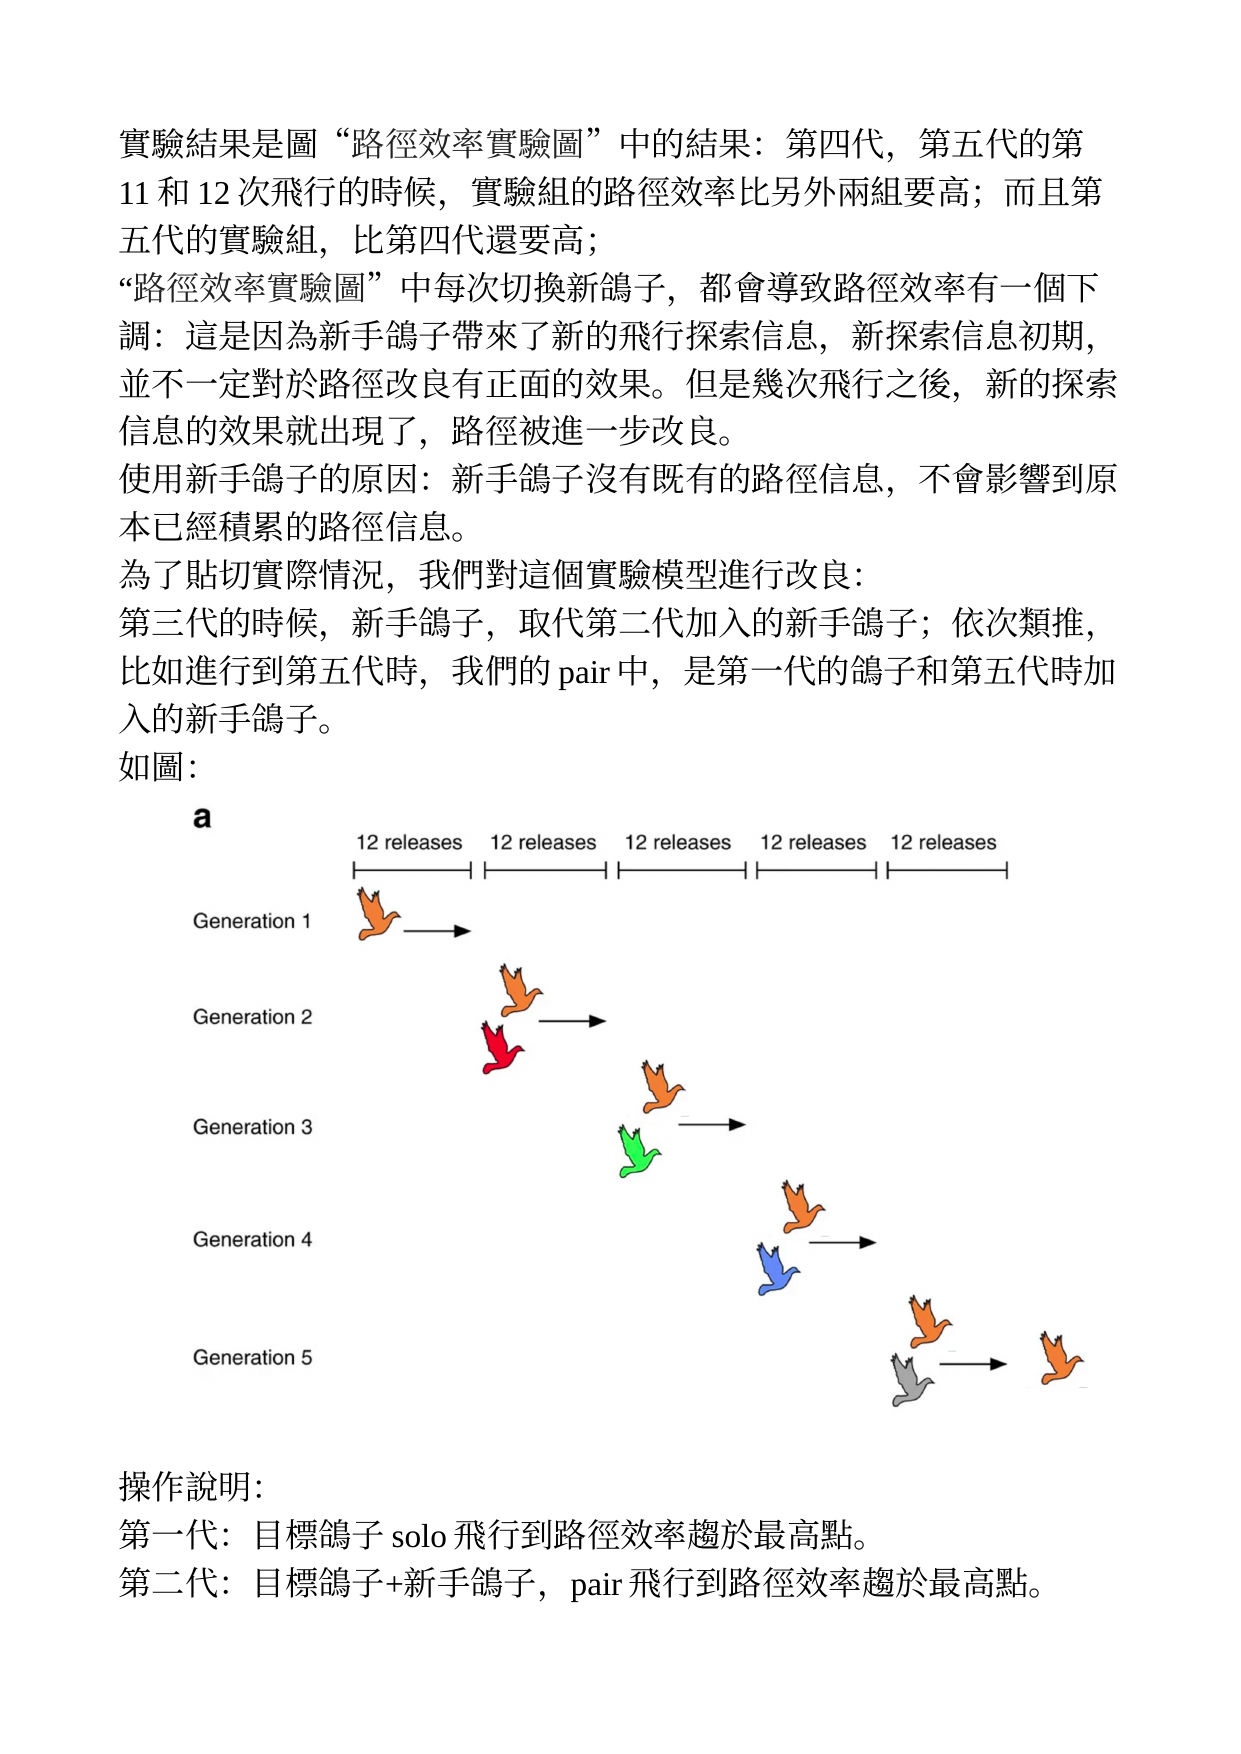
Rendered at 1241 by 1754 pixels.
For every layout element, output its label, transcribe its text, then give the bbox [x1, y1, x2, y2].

text 如圖： [118, 741, 1122, 788]
text 實驗結果是圖“路徑效率實驗圖”中的結果：第四代，第五代的第11和12次飛行的時候，實驗組的路徑效率比另外兩組要高；而且第五代的實驗組，比第四代還要高； [118, 118, 1122, 262]
text 第一代：目標鴿子solo飛行到路徑效率趨於最高點。 [118, 1509, 1122, 1557]
picture [118, 788, 1123, 1423]
text 操作說明： [118, 1461, 1122, 1509]
text “路徑效率實驗圖”中每次切換新鴿子，都會導致路徑效率有一個下調：這是因為新手鴿子帶來了新的飛行探索信息，新探索信息初期，並不一定對於路徑改良有正面的效果。但是幾次飛行之後，新的探索信息的效果就出現了，路徑被進一步改良。 [118, 262, 1122, 453]
text 為了貼切實際情況，我們對這個實驗模型進行改良： [118, 549, 1122, 597]
text 第二代：目標鴿子+新手鴿子，pair飛行到路徑效率趨於最高點。 [118, 1557, 1122, 1605]
text 第三代的時候，新手鴿子，取代第二代加入的新手鴿子；依次類推，比如進行到第五代時，我們的pair中，是第一代的鴿子和第五代時加入的新手鴿子。 [118, 597, 1122, 741]
text 使用新手鴿子的原因：新手鴿子沒有既有的路徑信息，不會影響到原本已經積累的路徑信息。 [118, 453, 1122, 549]
